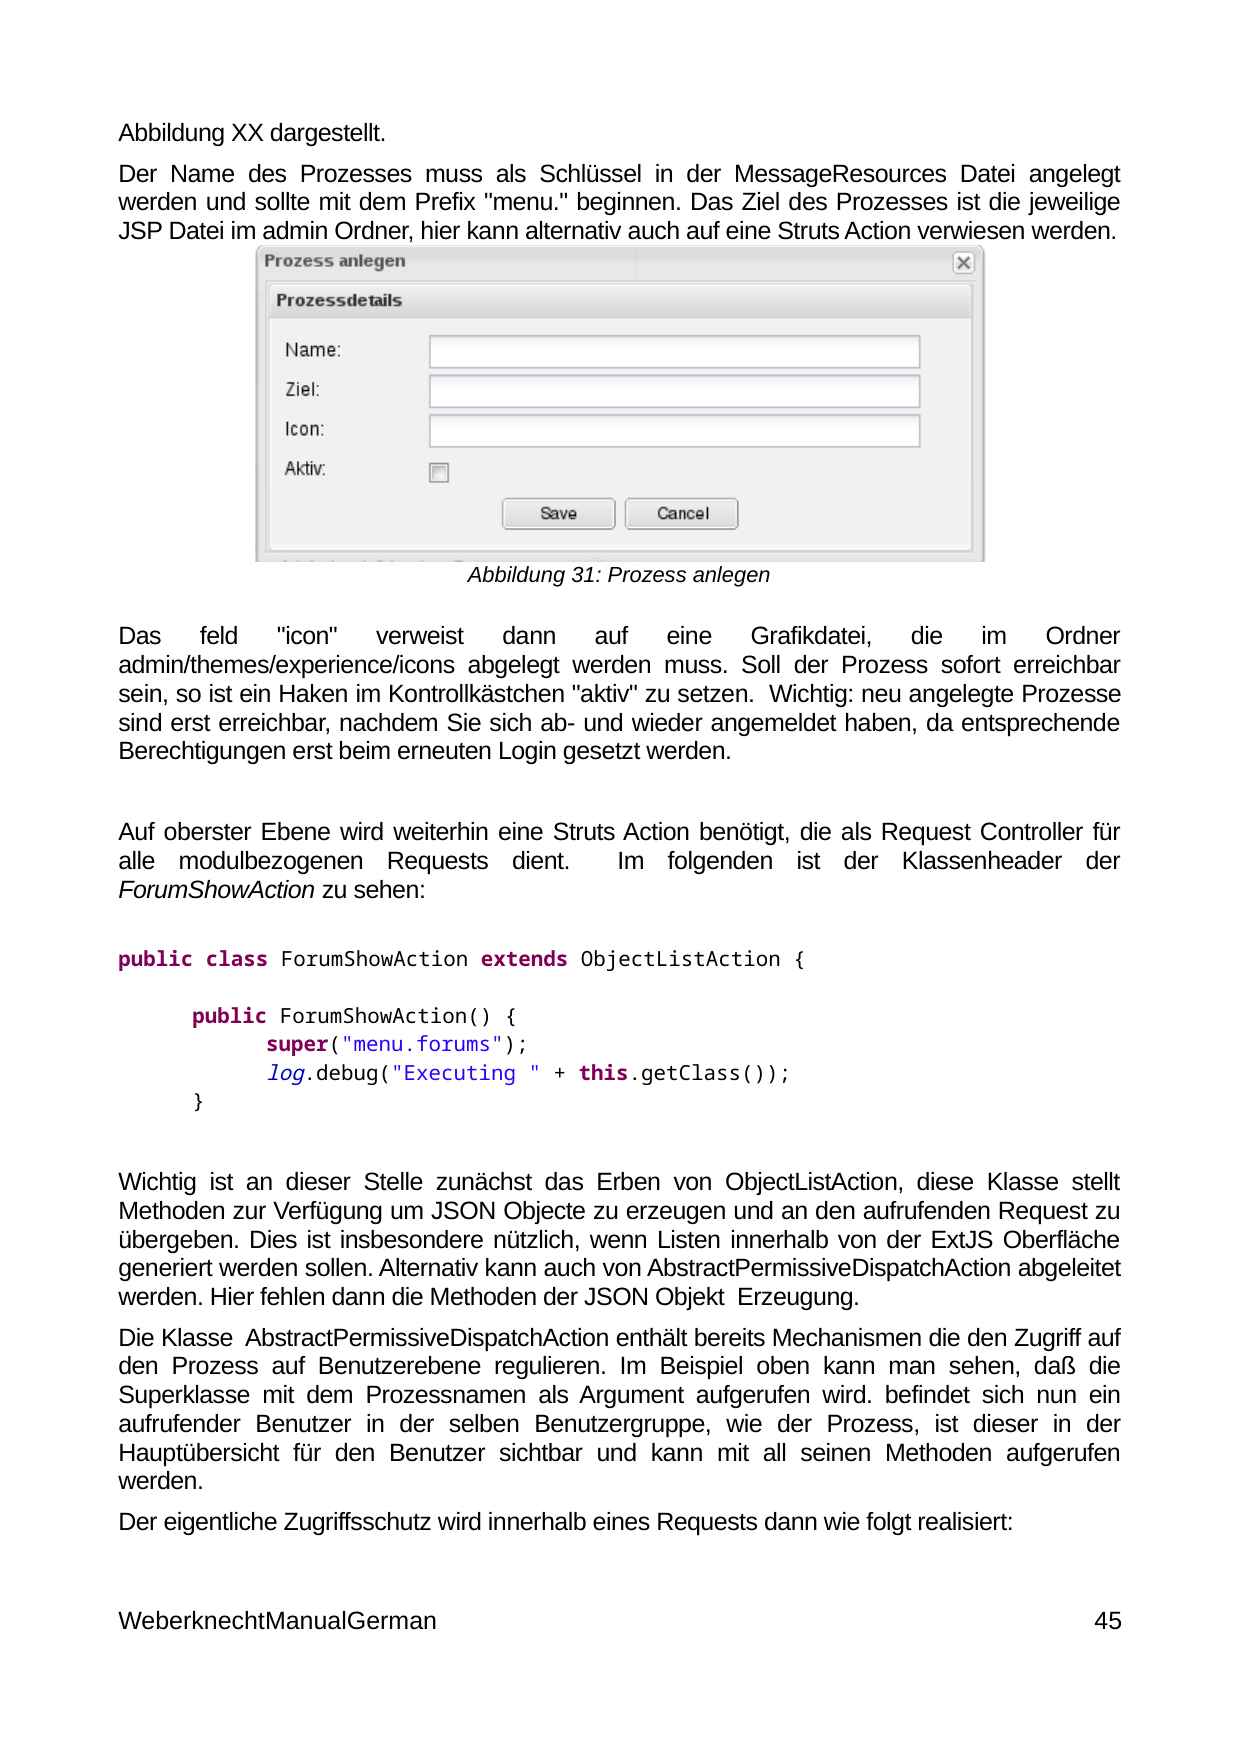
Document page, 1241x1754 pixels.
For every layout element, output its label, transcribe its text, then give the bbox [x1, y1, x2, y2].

text Der eigentliche Zugriffsschutz wird innerhalb eines Requests dann wie folgt realisiert: [118, 1507, 1122, 1536]
text log.debug("Executing " + this.getClass()); [118, 1058, 1122, 1086]
text super("menu.forums"); [118, 1029, 1122, 1058]
text public class ForumShowAction extends ObjectListAction { [118, 944, 1122, 973]
text Auf oberster Ebene wird weiterhin eine Struts Action benötigt, die als Request Controller für alle modulbezogenen Requests dient. Im folgenden ist der Klassenheader der ForumShowAction zu sehen: [118, 817, 1122, 904]
text Abbildung 31: Prozess anlegen [255, 562, 985, 587]
text Wichtig ist an dieser Stelle zunächst das Erben von ObjectListAction, diese Klasse stellt Methoden zur Verfügung um JSON Objecte zu erzeugen und an den aufrufenden Request zu übergeben. Dies ist insbesondere nützlich, wenn Listen innerhalb von der ExtJS Oberfläche generiert werden sollen. Alternativ kann auch von AbstractPermissiveDispatchAction abgeleitet werden. Hier fehlen dann die Methoden der JSON Objekt Erzeugung. [118, 1167, 1122, 1311]
text Die Klasse AbstractPermissiveDispatchAction enthält bereits Mechanismen die den Zugriff auf den Prozess auf Benutzerebene regulieren. Im Beispiel oben kann man sehen, daß die Superklasse mit dem Prozessnamen als Argument aufgerufen wird. befindet sich nun ein aufrufender Benutzer in der selben Benutzergruppe, wie der Prozess, ist dieser in der Hauptübersicht für den Benutzer sichtbar und kann mit all seinen Methoden aufgerufen werden. [118, 1323, 1122, 1495]
text Das feld "icon" verweist dann auf eine Grafikdatei, die im Ordner admin/themes/experience/icons abgelegt werden muss. Soll der Prozess sofort erreichbar sein, so ist ein Haken im Kontrollkästchen "aktiv" zu setzen. Wichtig: neu angelegte Prozesse sind erst erreichbar, nachdem Sie sich ab- und wieder angemeldet haben, da entsprechende Berechtigungen erst beim erneuten Login gesetzt werden. [118, 621, 1122, 765]
text Abbildung XX dargestellt. [118, 118, 1122, 147]
text } [118, 1086, 1122, 1115]
text Der Name des Prozesses muss als Schlüssel in der MessageResources Datei angelegt werden und sollte mit dem Prefix "menu." beginnen. Das Ziel des Prozesses ist die jeweilige JSP Datei im admin Ordner, hier kann alternativ auch auf eine Struts Action verwiesen werden. [118, 159, 1122, 245]
text public ForumShowAction() { [118, 1001, 1122, 1029]
picture [255, 245, 986, 562]
